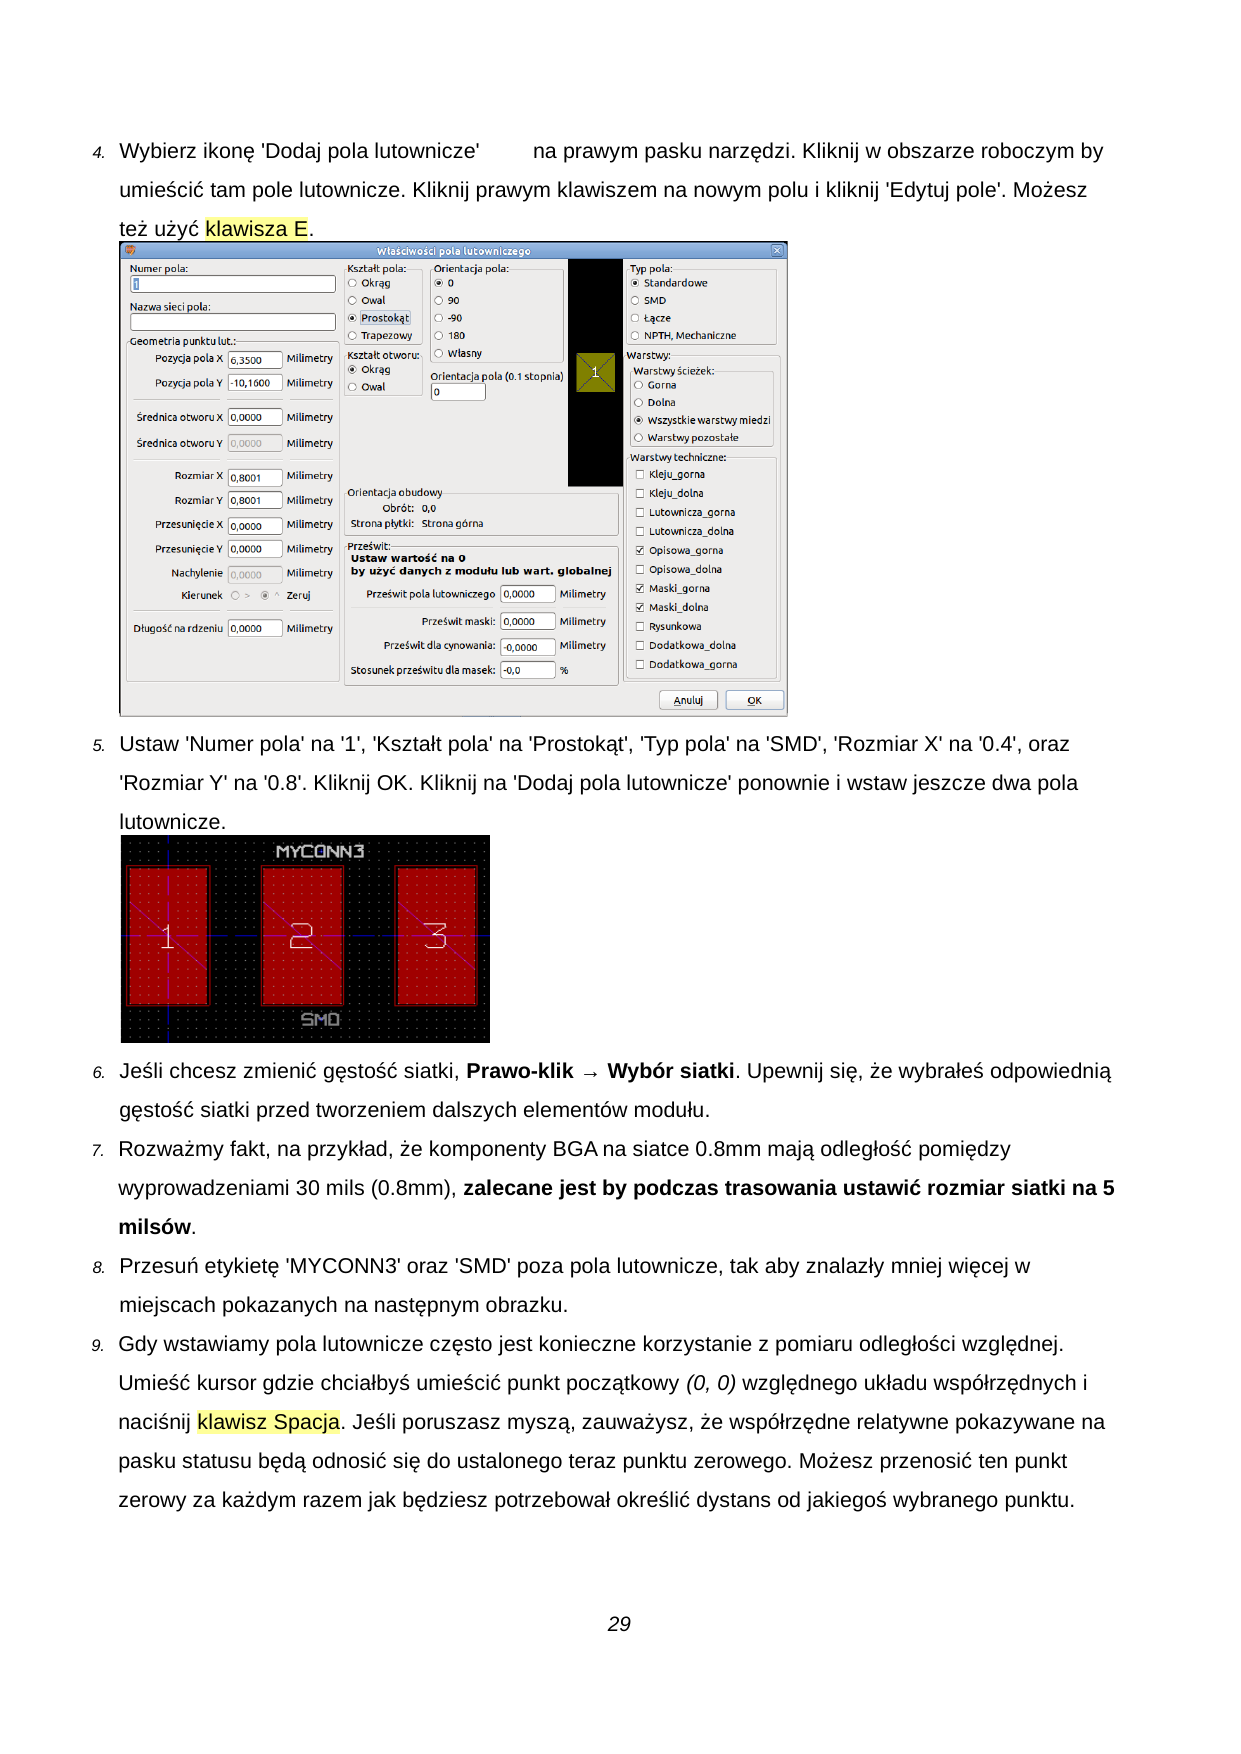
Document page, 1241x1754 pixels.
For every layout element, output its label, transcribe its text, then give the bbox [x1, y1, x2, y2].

list Przesuń etykietę 'MYCONN3' oraz 'SMD' poza pola lutownicze, tak aby znalazły mniej więcej w miejscach pokazanych na następnym obrazku. [119, 1239, 1122, 1317]
list Wybierz ikonę 'Dodaj pola lutownicze' na prawym pasku narzędzi. Kliknij w obszarze roboczym by umieścić tam pole lutownicze. Kliknij prawym klawiszem na nowym polu i kliknij 'Edytuj pole'. Możesz też użyć klawisza E. [119, 118, 1122, 717]
picture [119, 241, 788, 717]
list Jeśli chcesz zmienić gęstość siatki, Prawo-klik → Wybór siatki. Upewnij się, że wybrałeś odpowiednią gęstość siatki przed tworzeniem dalszych elementów modułu. [119, 1044, 1122, 1122]
list Ustaw 'Numer pola' na '1', 'Kształt pola' na 'Prostokąt', 'Typ pola' na 'SMD', 'Rozmiar X' na '0.4', oraz 'Rozmiar Y' na '0.8'. Kliknij OK. Kliknij na 'Dodaj pola lutownicze' ponownie i wstaw jeszcze dwa pola lutownicze. [119, 717, 1122, 1044]
list Gdy wstawiamy pola lutownicze często jest konieczne korzystanie z pomiaru odległości względnej. Umieść kursor gdzie chciałbyś umieścić punkt początkowy (0, 0) względnego układu współrzędnych i naciśnij klawisz Spacja. Jeśli poruszasz myszą, zauważysz, że współrzędne relatywne pokazywane na pasku statusu będą odnosić się do ustalonego teraz punktu zerowego. Możesz przenosić ten punkt zerowy za każdym razem jak będziesz potrzebował określić dystans od jakiegoś wybranego punktu. [118, 1317, 1122, 1512]
list Rozważmy fakt, na przykład, że komponenty BGA na siatce 0.8mm mają odległość pomiędzy wyprowadzeniami 30 mils (0.8mm), zalecane jest by podczas trasowania ustawić rozmiar siatki na 5 milsów. [118, 1122, 1122, 1239]
